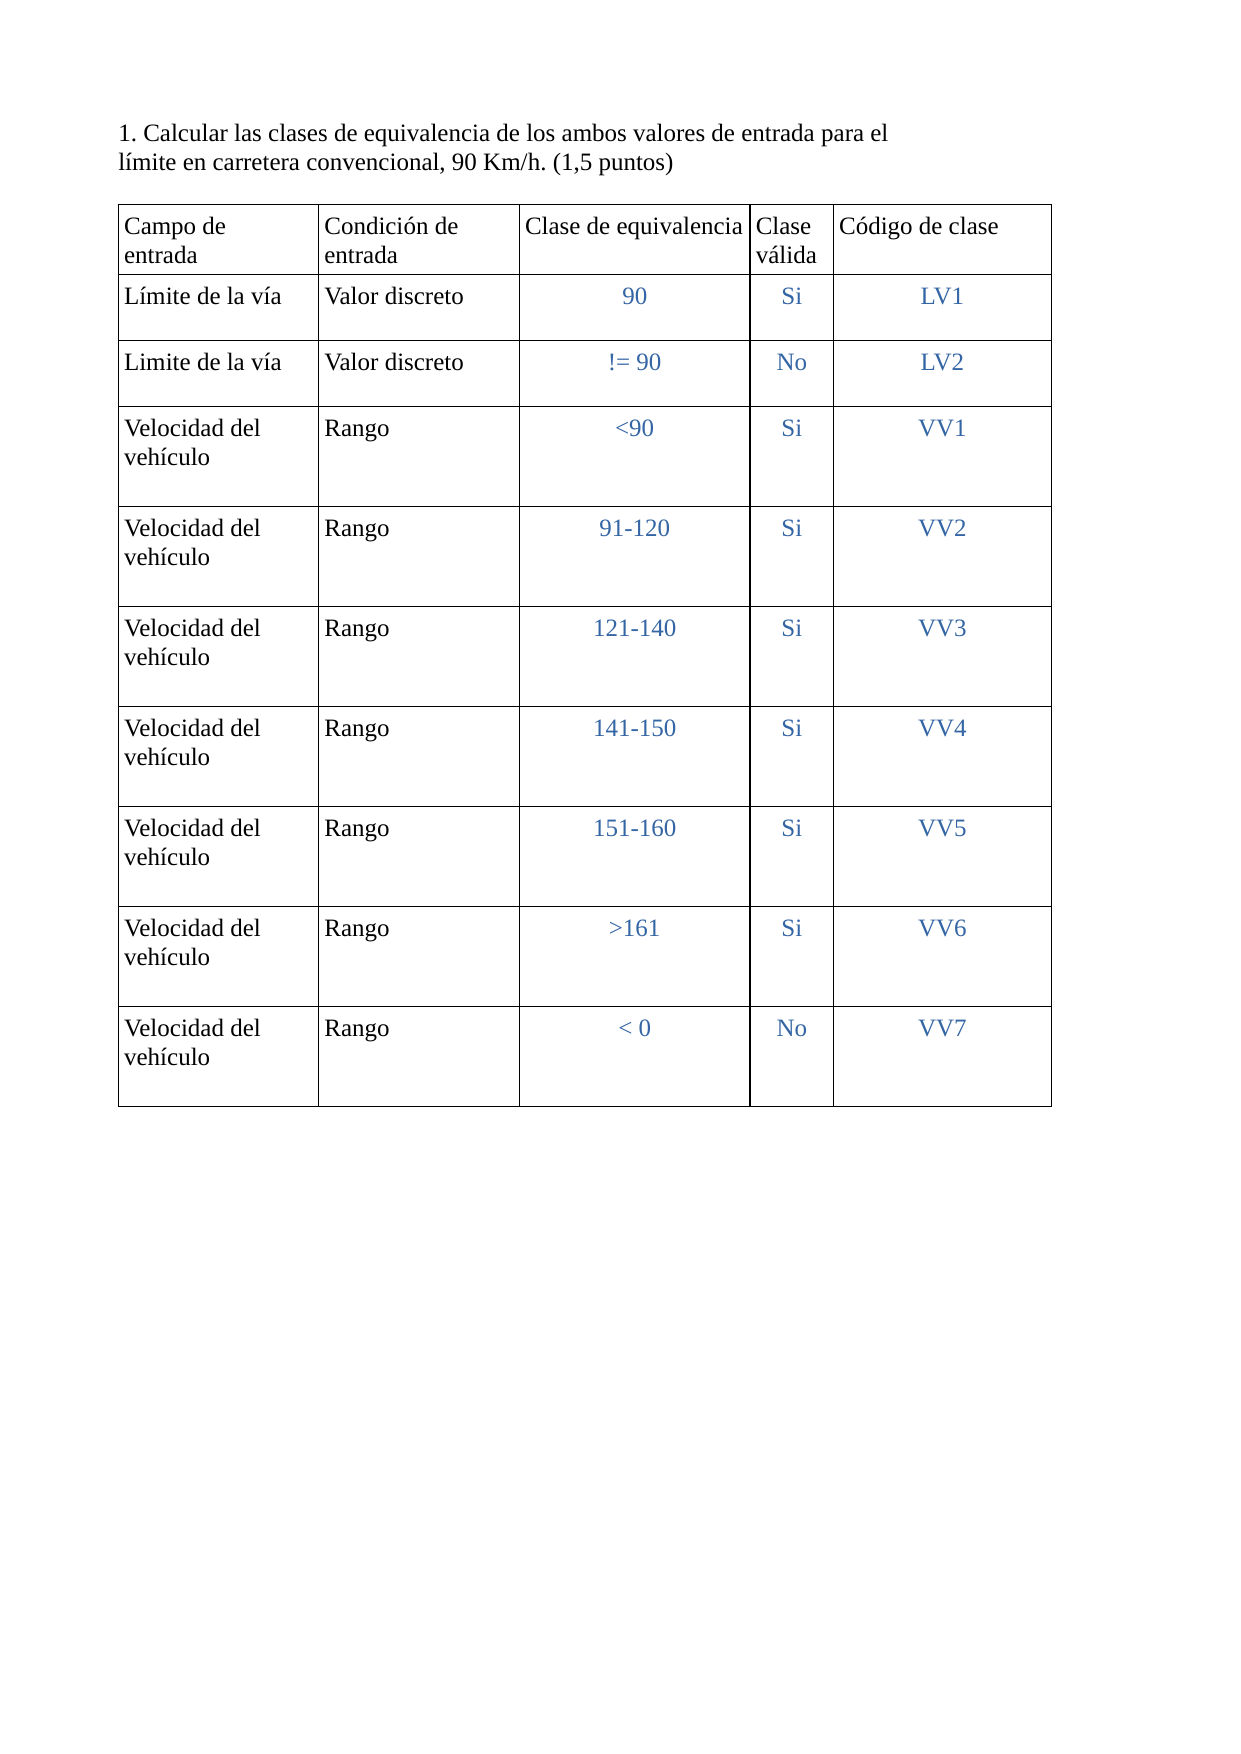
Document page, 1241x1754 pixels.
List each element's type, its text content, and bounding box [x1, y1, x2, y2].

table_cell VV1 [834, 407, 1051, 506]
table_cell VV3 [834, 607, 1051, 706]
table_header Campo de entrada [119, 205, 318, 274]
table_header Clase válida [751, 205, 833, 274]
table_cell Rango [319, 407, 519, 506]
table_cell Rango [319, 807, 519, 906]
table_cell 151-160 [520, 807, 749, 906]
table_cell 141-150 [520, 707, 749, 806]
table_header Código de clase [834, 205, 1051, 274]
table_cell Si [751, 707, 833, 806]
table_cell 121-140 [520, 607, 749, 706]
table_cell Velocidad del vehículo [119, 1007, 318, 1106]
table_cell Si [751, 275, 833, 340]
table_header Clase de equivalencia [520, 205, 749, 274]
table_cell <90 [520, 407, 749, 506]
text límite en carretera convencional, 90 Km/h. (1,5 puntos) [118, 147, 1122, 176]
table_cell Velocidad del vehículo [119, 807, 318, 906]
table_cell Rango [319, 707, 519, 806]
table_cell Velocidad del vehículo [119, 507, 318, 606]
table_header Condición de entrada [319, 205, 519, 274]
table_cell LV1 [834, 275, 1051, 340]
table_cell No [751, 1007, 833, 1106]
table_cell 91-120 [520, 507, 749, 606]
table_cell Velocidad del vehículo [119, 707, 318, 806]
table_cell Si [751, 507, 833, 606]
table_cell VV2 [834, 507, 1051, 606]
table_cell Valor discreto [319, 275, 519, 340]
table_cell != 90 [520, 341, 749, 406]
table_cell Rango [319, 907, 519, 1006]
table_cell Rango [319, 1007, 519, 1106]
table_cell Si [751, 907, 833, 1006]
table_cell Limite de la vía [119, 341, 318, 406]
table_cell Velocidad del vehículo [119, 607, 318, 706]
table_cell Rango [319, 507, 519, 606]
table_cell Si [751, 607, 833, 706]
table_cell VV5 [834, 807, 1051, 906]
table_cell Si [751, 407, 833, 506]
table_cell VV6 [834, 907, 1051, 1006]
table_cell Velocidad del vehículo [119, 907, 318, 1006]
table_cell Si [751, 807, 833, 906]
table_cell VV4 [834, 707, 1051, 806]
table_cell LV2 [834, 341, 1051, 406]
table_cell 90 [520, 275, 749, 340]
table_cell Rango [319, 607, 519, 706]
table_cell < 0 [520, 1007, 749, 1106]
table_cell VV7 [834, 1007, 1051, 1106]
table_cell Límite de la vía [119, 275, 318, 340]
table_cell >161 [520, 907, 749, 1006]
table_cell No [751, 341, 833, 406]
table_cell Valor discreto [319, 341, 519, 406]
table_cell Velocidad del vehículo [119, 407, 318, 506]
text 1. Calcular las clases de equivalencia de los ambos valores de entrada para el [118, 118, 1122, 147]
